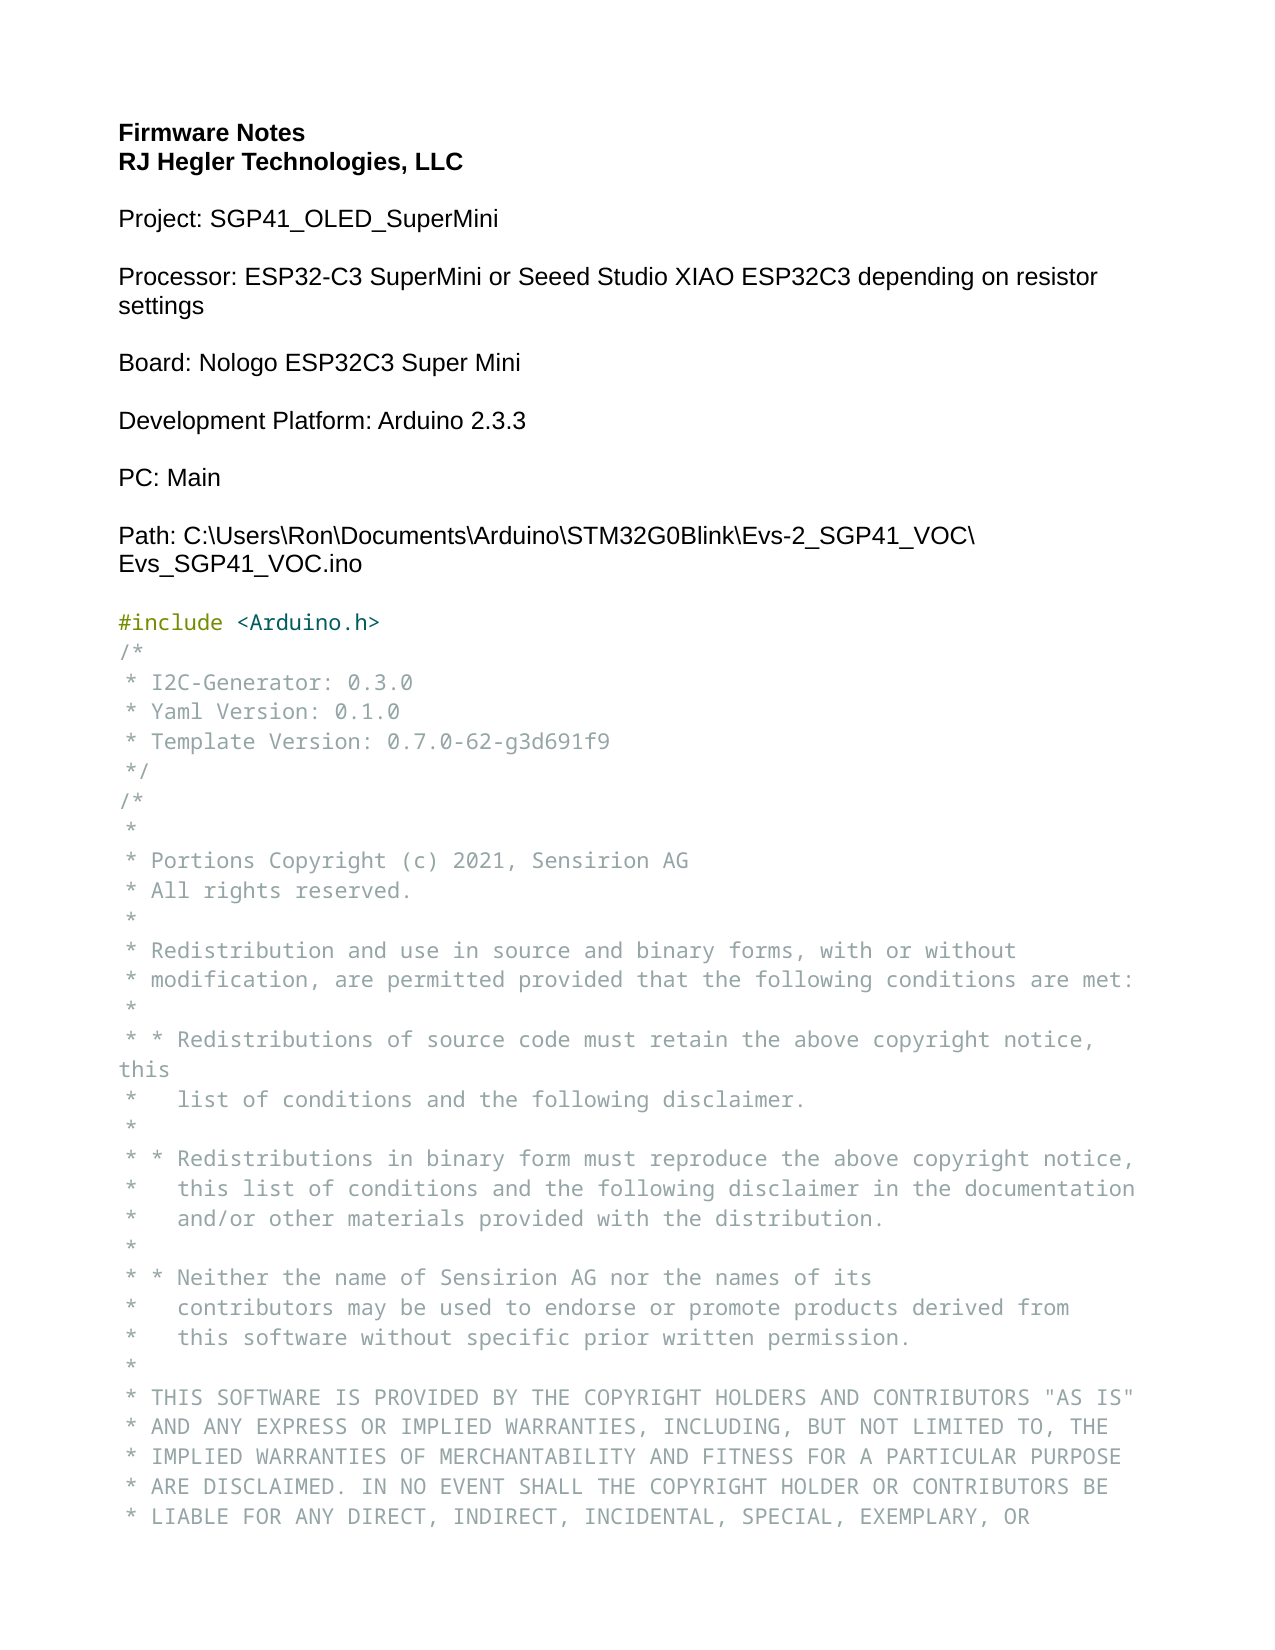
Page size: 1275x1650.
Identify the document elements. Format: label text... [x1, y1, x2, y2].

text * [118, 1232, 1157, 1262]
text #include <Arduino.h> [118, 607, 1157, 637]
text * [118, 1113, 1157, 1143]
text * this list of conditions and the following disclaimer in the documentation [118, 1173, 1157, 1203]
text * ARE DISCLAIMED. IN NO EVENT SHALL THE COPYRIGHT HOLDER OR CONTRIBUTORS BE [118, 1471, 1157, 1501]
text * and/or other materials provided with the distribution. [118, 1203, 1157, 1232]
text * THIS SOFTWARE IS PROVIDED BY THE COPYRIGHT HOLDERS AND CONTRIBUTORS "AS IS" [118, 1381, 1157, 1411]
text */ [118, 756, 1157, 786]
text * [118, 815, 1157, 845]
text Firmware Notes [118, 118, 1157, 147]
text Processor: ESP32-C3 SuperMini or Seeed Studio XIAO ESP32C3 depending on resistor settings [118, 262, 1157, 319]
text * All rights reserved. [118, 875, 1157, 905]
text * contributors may be used to endorse or promote products derived from [118, 1292, 1157, 1322]
text PC: Main [118, 463, 1157, 492]
text * Template Version: 0.7.0-62-g3d691f9 [118, 726, 1157, 756]
text /* [118, 786, 1157, 815]
text * [118, 1352, 1157, 1381]
text * Yaml Version: 0.1.0 [118, 696, 1157, 726]
text * [118, 905, 1157, 934]
text * [118, 994, 1157, 1024]
text * list of conditions and the following disclaimer. [118, 1083, 1157, 1113]
text * LIABLE FOR ANY DIRECT, INDIRECT, INCIDENTAL, SPECIAL, EXEMPLARY, OR [118, 1501, 1157, 1530]
text * Redistribution and use in source and binary forms, with or without [118, 934, 1157, 964]
text Development Platform: Arduino 2.3.3 [118, 406, 1157, 434]
text RJ Hegler Technologies, LLC [118, 147, 1157, 176]
text Board: Nologo ESP32C3 Super Mini [118, 348, 1157, 377]
text * AND ANY EXPRESS OR IMPLIED WARRANTIES, INCLUDING, BUT NOT LIMITED TO, THE [118, 1411, 1157, 1441]
text * * Redistributions in binary form must reproduce the above copyright notice, [118, 1143, 1157, 1173]
text * modification, are permitted provided that the following conditions are met: [118, 964, 1157, 994]
text * * Redistributions of source code must retain the above copyright notice, this [118, 1024, 1157, 1083]
text Project: SGP41_OLED_SuperMini [118, 204, 1157, 233]
text * Portions Copyright (c) 2021, Sensirion AG [118, 845, 1157, 875]
text * * Neither the name of Sensirion AG nor the names of its [118, 1262, 1157, 1292]
text * IMPLIED WARRANTIES OF MERCHANTABILITY AND FITNESS FOR A PARTICULAR PURPOSE [118, 1441, 1157, 1471]
text /* [118, 637, 1157, 666]
text * this software without specific prior written permission. [118, 1322, 1157, 1352]
text Path: C:\Users\Ron\Documents\Arduino\STM32G0Blink\Evs-2_SGP41_VOC\Evs_SGP41_VOC.ino [118, 521, 1157, 578]
text * I2C-Generator: 0.3.0 [118, 666, 1157, 696]
